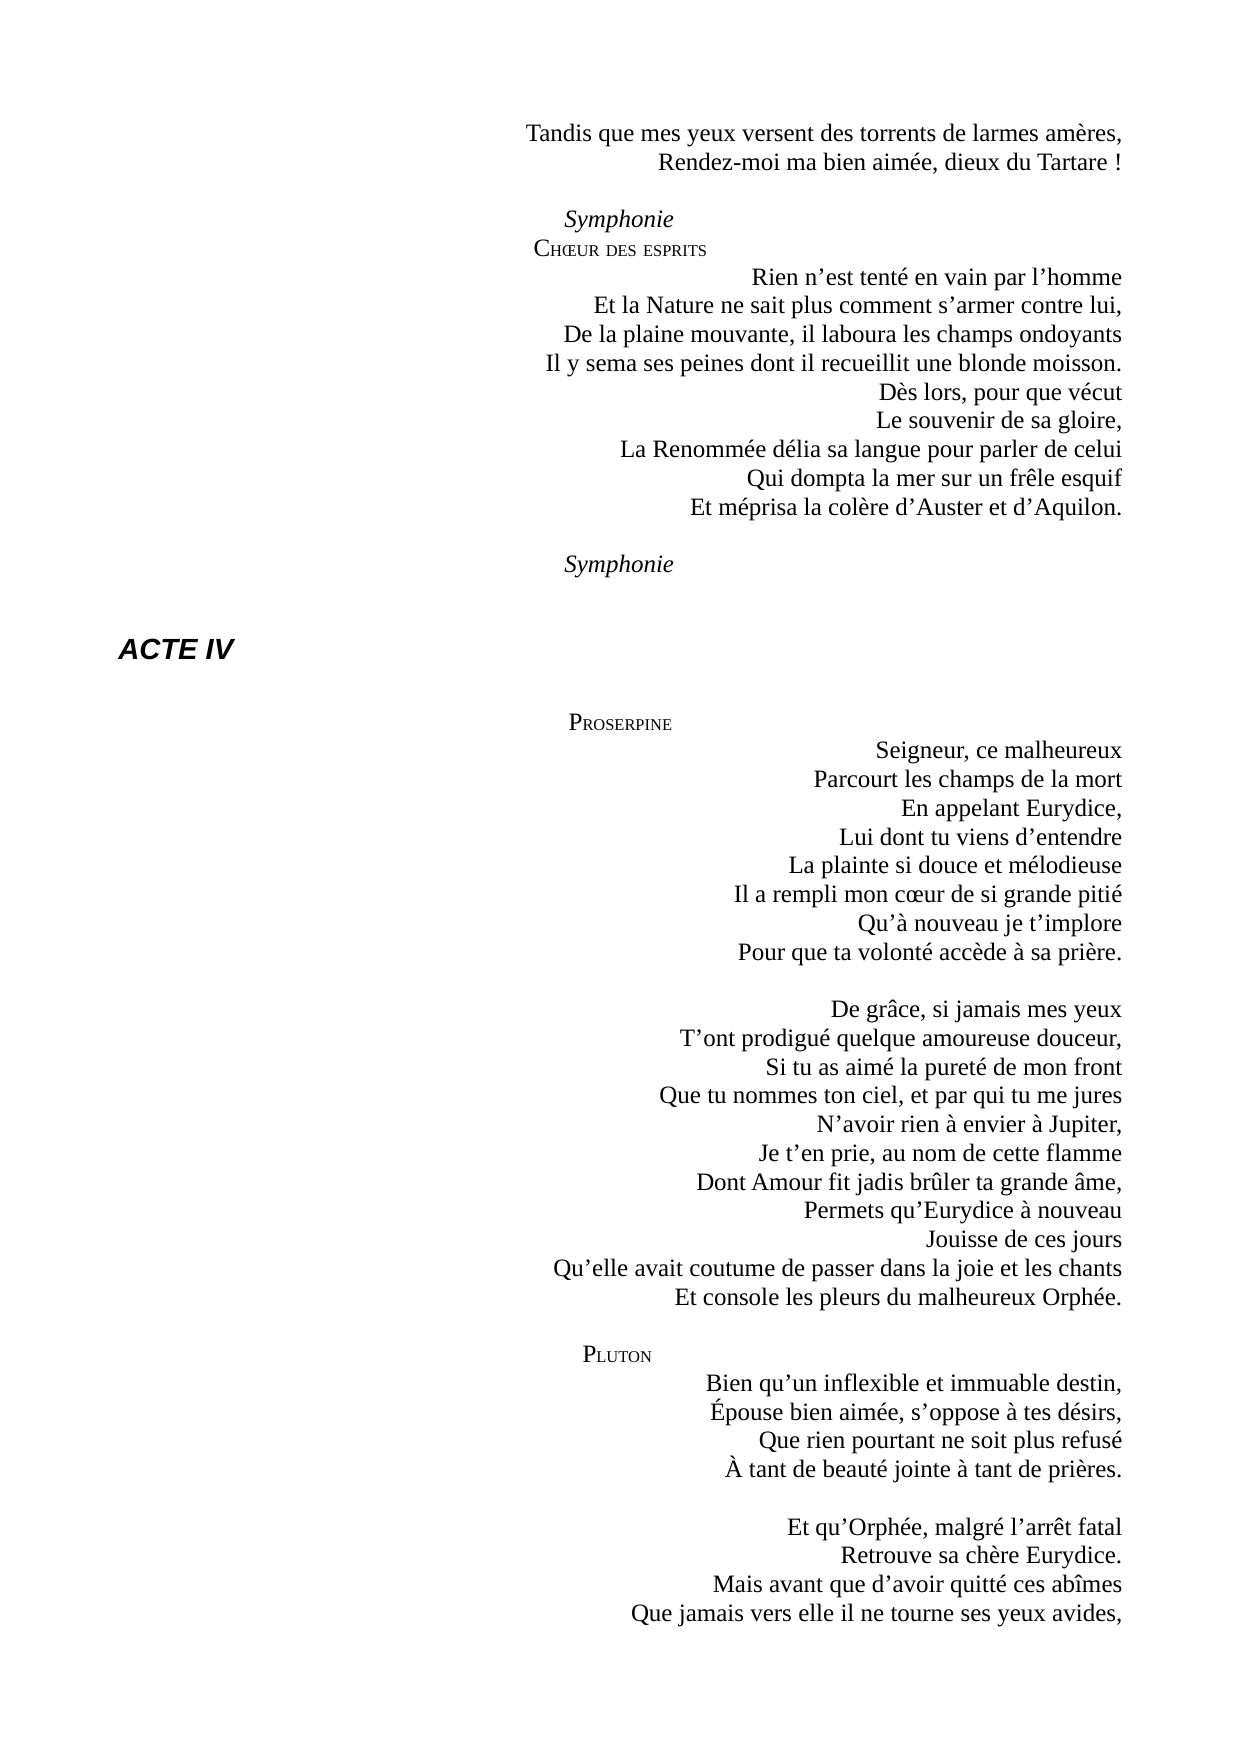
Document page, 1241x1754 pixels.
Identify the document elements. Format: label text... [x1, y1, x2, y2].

text En appelant Eurydice, [118, 793, 1122, 822]
text Que rien pourtant ne soit plus refusé [118, 1425, 1122, 1454]
text Proserpine [118, 707, 1122, 735]
text Rien n’est tenté en vain par l’homme [118, 262, 1122, 291]
text Qu’à nouveau je t’implore [118, 908, 1122, 937]
text Si tu as aimé la pureté de mon front [118, 1052, 1122, 1080]
text Il a rempli mon cœur de si grande pitié [118, 879, 1122, 908]
text Le souvenir de sa gloire, [118, 406, 1122, 434]
text Mais avant que d’avoir quitté ces abîmes [118, 1569, 1122, 1598]
text Que jamais vers elle il ne tourne ses yeux avides, [118, 1598, 1122, 1627]
text La Renommée délia sa langue pour parler de celui [118, 434, 1122, 463]
text Dont Amour fit jadis brûler ta grande âme, [118, 1167, 1122, 1195]
text Symphonie [118, 549, 1122, 578]
text T’ont prodigué quelque amoureuse douceur, [118, 1023, 1122, 1052]
text Rendez-moi ma bien aimée, dieux du Tartare ! [118, 147, 1122, 176]
text Il y sema ses peines dont il recueillit une blonde moisson. [118, 348, 1122, 377]
text Bien qu’un inflexible et immuable destin, [118, 1368, 1122, 1397]
text Jouisse de ces jours [118, 1224, 1122, 1253]
text Et la Nature ne sait plus comment s’armer contre lui, [118, 291, 1122, 319]
text Je t’en prie, au nom de cette flamme [118, 1138, 1122, 1167]
text Et console les pleurs du malheureux Orphée. [118, 1282, 1122, 1310]
text Permets qu’Eurydice à nouveau [118, 1195, 1122, 1224]
text Qui dompta la mer sur un frêle esquif [118, 463, 1122, 492]
text Et qu’Orphée, malgré l’arrêt fatal [118, 1512, 1122, 1540]
text De grâce, si jamais mes yeux [118, 994, 1122, 1023]
text Lui dont tu viens d’entendre [118, 822, 1122, 850]
text Retrouve sa chère Eurydice. [118, 1540, 1122, 1569]
text De la plaine mouvante, il laboura les champs ondoyants [118, 319, 1122, 348]
text Qu’elle avait coutume de passer dans la joie et les chants [118, 1253, 1122, 1282]
text La plainte si douce et mélodieuse [118, 850, 1122, 879]
text Dès lors, pour que vécut [118, 377, 1122, 406]
text Symphonie [118, 204, 1122, 233]
text Épouse bien aimée, s’oppose à tes désirs, [118, 1397, 1122, 1425]
text Pour que ta volonté accède à sa prière. [118, 937, 1122, 965]
text Et méprisa la colère d’Auster et d’Aquilon. [118, 492, 1122, 521]
text Parcourt les champs de la mort [118, 764, 1122, 793]
text Chœur des esprits [118, 233, 1122, 262]
text Que tu nommes ton ciel, et par qui tu me jures [118, 1080, 1122, 1109]
text N’avoir rien à envier à Jupiter, [118, 1109, 1122, 1138]
text Pluton [118, 1339, 1122, 1368]
text Tandis que mes yeux versent des torrents de larmes amères, [118, 118, 1122, 147]
subtitle ACTE IV [118, 632, 1122, 665]
text Seigneur, ce malheureux [118, 735, 1122, 764]
text À tant de beauté jointe à tant de prières. [118, 1454, 1122, 1483]
